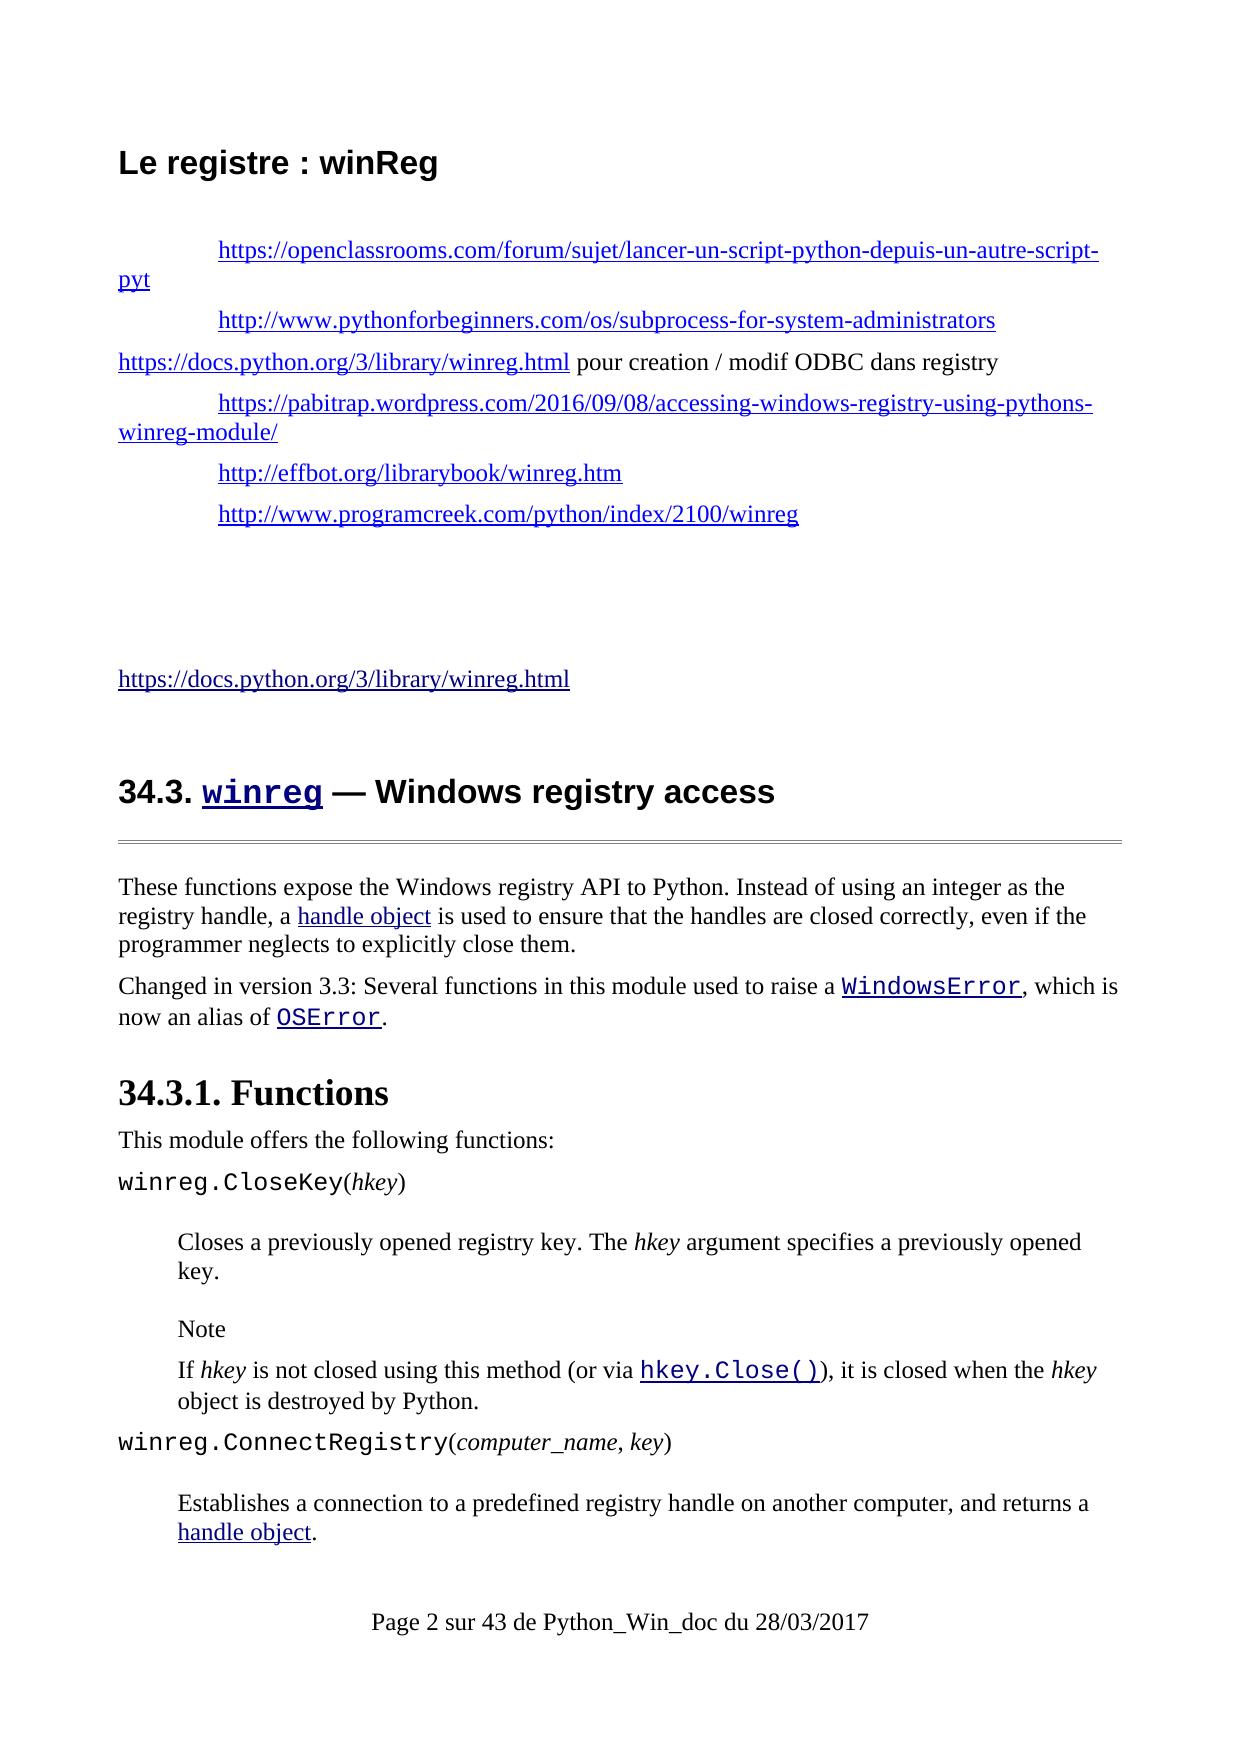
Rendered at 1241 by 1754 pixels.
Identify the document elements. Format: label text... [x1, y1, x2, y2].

text If hkey is not closed using this method (or via hkey.Close()), it is closed when the hkey object is destroyed by Python. [177, 1355, 1122, 1415]
text http://www.pythonforbeginners.com/os/subprocess-for-system-administrators [118, 306, 1122, 334]
list Establishes a connection to a predefined registry handle on another computer, and returns a handle object. [177, 1488, 1122, 1545]
subtitle 34.3.1. Functions [118, 1070, 1122, 1113]
text Note [177, 1314, 1122, 1343]
text http://www.programcreek.com/python/index/2100/winreg [118, 499, 1122, 528]
text This module offers the following functions: [118, 1126, 1122, 1154]
subtitle winreg.CloseKey(hkey) [118, 1167, 1122, 1198]
text These functions expose the Windows registry API to Python. Instead of using an integer as the registry handle, a handle object is used to ensure that the handles are closed correctly, even if the programmer neglects to explicitly close them. [118, 872, 1122, 958]
text Changed in version 3.3: Several functions in this module used to raise a WindowsError, which is now an alias of OSError. [118, 971, 1122, 1032]
subtitle 34.3. winreg — Windows registry access [118, 772, 1122, 813]
text https://openclassrooms.com/forum/sujet/lancer-un-script-python-depuis-un-autre-script-pyt [118, 236, 1122, 293]
subtitle winreg.ConnectRegistry(computer_name, key) [118, 1427, 1122, 1458]
text https://docs.python.org/3/library/winreg.html [118, 664, 1122, 693]
list Closes a previously opened registry key. The hkey argument specifies a previously opened key. [177, 1227, 1122, 1285]
subtitle Le registre : winReg [118, 143, 1122, 182]
text https://pabitrap.wordpress.com/2016/09/08/accessing-windows-registry-using-pythons-winreg-module/ [118, 388, 1122, 446]
text http://effbot.org/librarybook/winreg.htm [118, 458, 1122, 487]
text https://docs.python.org/3/library/winreg.html pour creation / modif ODBC dans registry [118, 347, 1122, 376]
